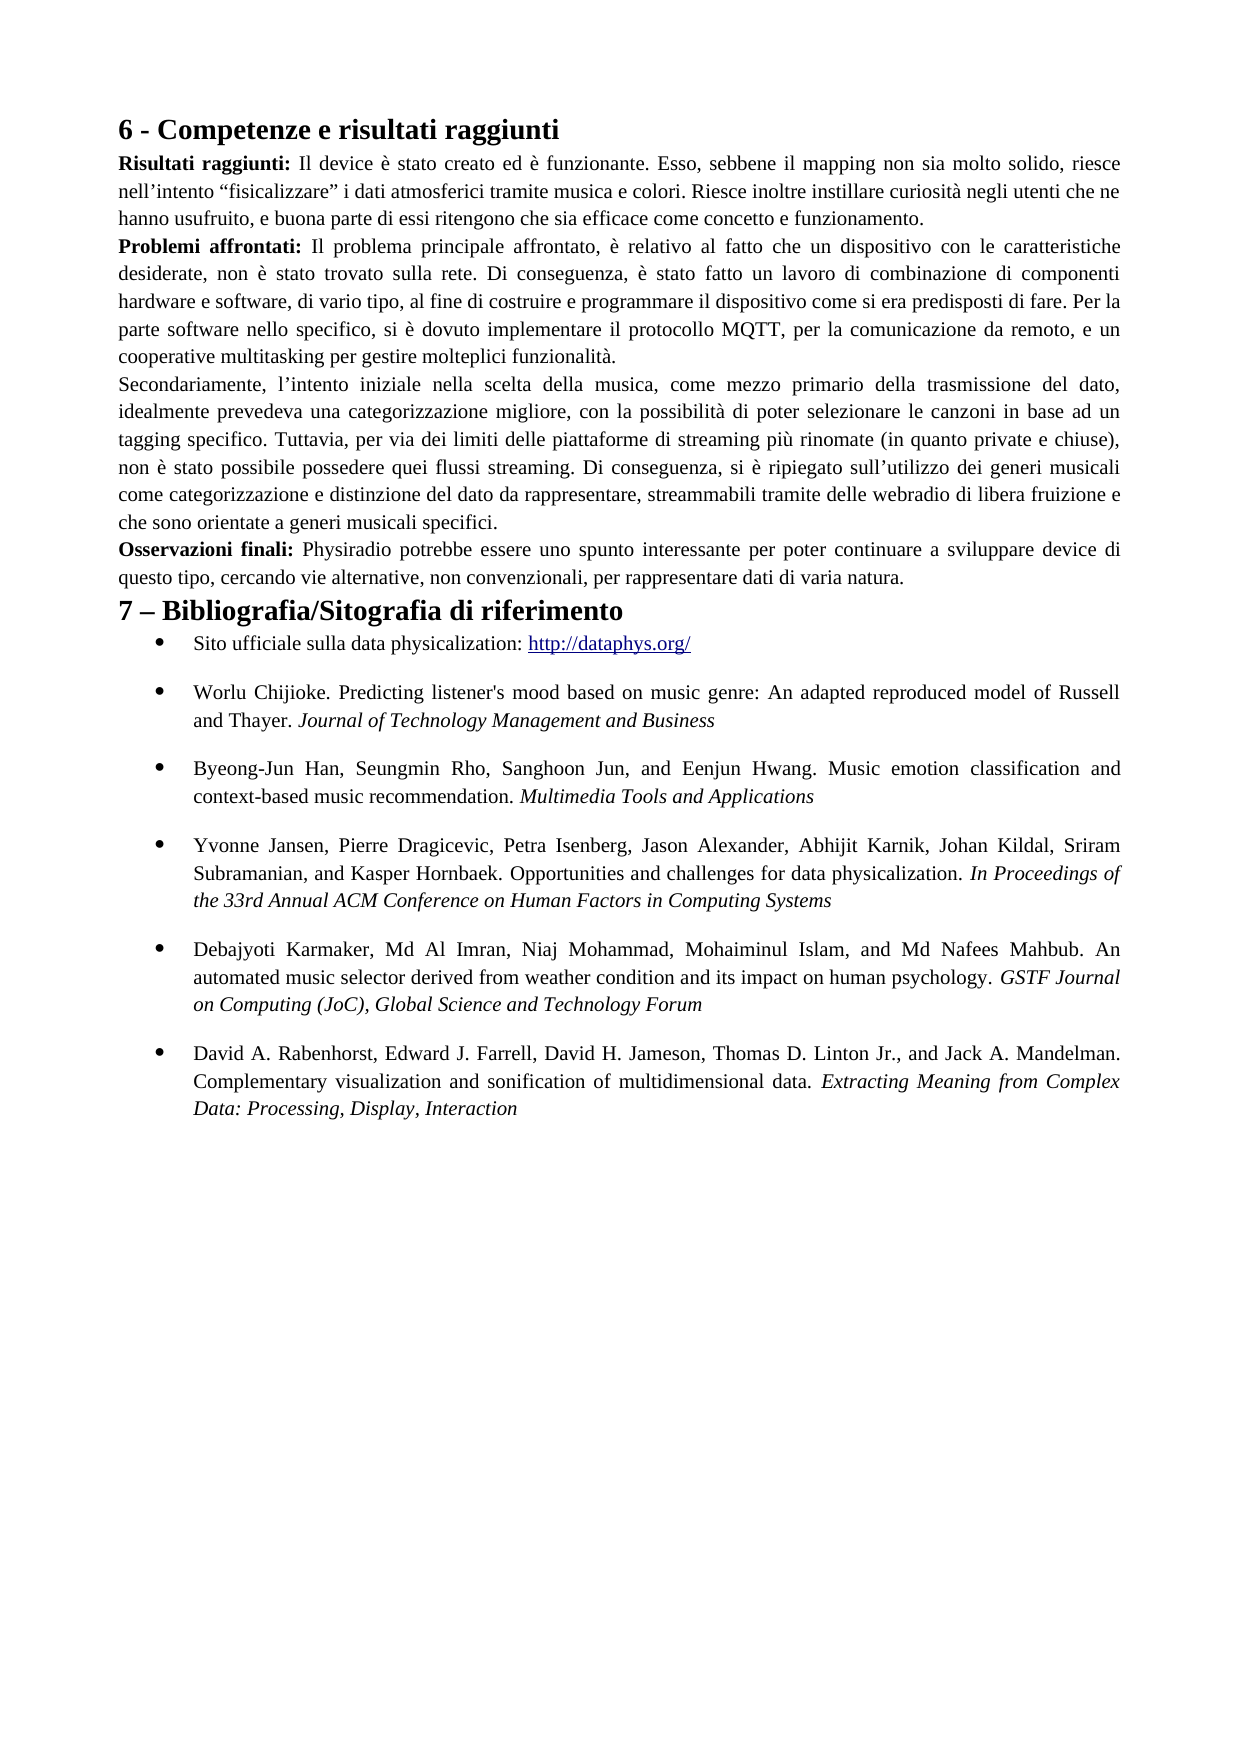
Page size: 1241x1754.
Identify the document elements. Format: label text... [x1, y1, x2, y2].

text Problemi affrontati: Il problema principale affrontato, è relativo al fatto che un dispositivo con le caratteristiche desiderate, non è stato trovato sulla rete. Di conseguenza, è stato fatto un lavoro di combinazione di componenti hardware e software, di vario tipo, al fine di costruire e programmare il dispositivo come si era predisposti di fare. Per la parte software nello specifico, si è dovuto implementare il protocollo MQTT, per la comunicazione da remoto, e un cooperative multitasking per gestire molteplici funzionalità. [118, 234, 1122, 368]
list Debajyoti Karmaker, Md Al Imran, Niaj Mohammad, Mohaiminul Islam, and Md Nafees Mahbub. An automated music selector derived from weather condition and its impact on human psychology. GSTF Journal on Computing (JoC), Global Science and Technology Forum [156, 937, 1122, 1016]
list Byeong-Jun Han, Seungmin Rho, Sanghoon Jun, and Eenjun Hwang. Music emotion classification and context-based music recommendation. Multimedia Tools and Applications [156, 756, 1122, 808]
list Yvonne Jansen, Pierre Dragicevic, Petra Isenberg, Jason Alexander, Abhijit Karnik, Johan Kildal, Sriram Subramanian, and Kasper Hornbaek. Opportunities and challenges for data physicalization. In Proceedings of the 33rd Annual ACM Conference on Human Factors in Computing Systems [156, 833, 1122, 912]
list David A. Rabenhorst, Edward J. Farrell, David H. Jameson, Thomas D. Linton Jr., and Jack A. Mandelman. Complementary visualization and sonification of multidimensional data. Extracting Meaning from Complex Data: Processing, Display, Interaction [156, 1041, 1122, 1120]
text Osservazioni finali: Physiradio potrebbe essere uno spunto interessante per poter continuare a sviluppare device di questo tipo, cercando vie alternative, non convenzionali, per rappresentare dati di varia natura. [118, 537, 1122, 589]
text 6 - Competenze e risultati raggiunti [118, 112, 1122, 146]
list Sito ufficiale sulla data physicalization: http://dataphys.org/ [156, 631, 1122, 656]
text 7 – Bibliografia/Sitografia di riferimento [118, 593, 1122, 626]
text Secondariamente, l’intento iniziale nella scelta della musica, come mezzo primario della trasmissione del dato, idealmente prevedeva una categorizzazione migliore, con la possibilità di poter selezionare le canzoni in base ad un tagging specifico. Tuttavia, per via dei limiti delle piattaforme di streaming più rinomate (in quanto private e chiuse), non è stato possibile possedere quei flussi streaming. Di conseguenza, si è ripiegato sull’utilizzo dei generi musicali come categorizzazione e distinzione del dato da rappresentare, streammabili tramite delle webradio di libera fruizione e che sono orientate a generi musicali specifici. [118, 372, 1122, 534]
list Worlu Chijioke. Predicting listener's mood based on music genre: An adapted reproduced model of Russell and Thayer. Journal of Technology Management and Business [156, 680, 1122, 732]
text Risultati raggiunti: Il device è stato creato ed è funzionante. Esso, sebbene il mapping non sia molto solido, riesce nell’intento “fisicalizzare” i dati atmosferici tramite musica e colori. Riesce inoltre instillare curiosità negli utenti che ne hanno usufruito, e buona parte di essi ritengono che sia efficace come concetto e funzionamento. [118, 151, 1122, 230]
